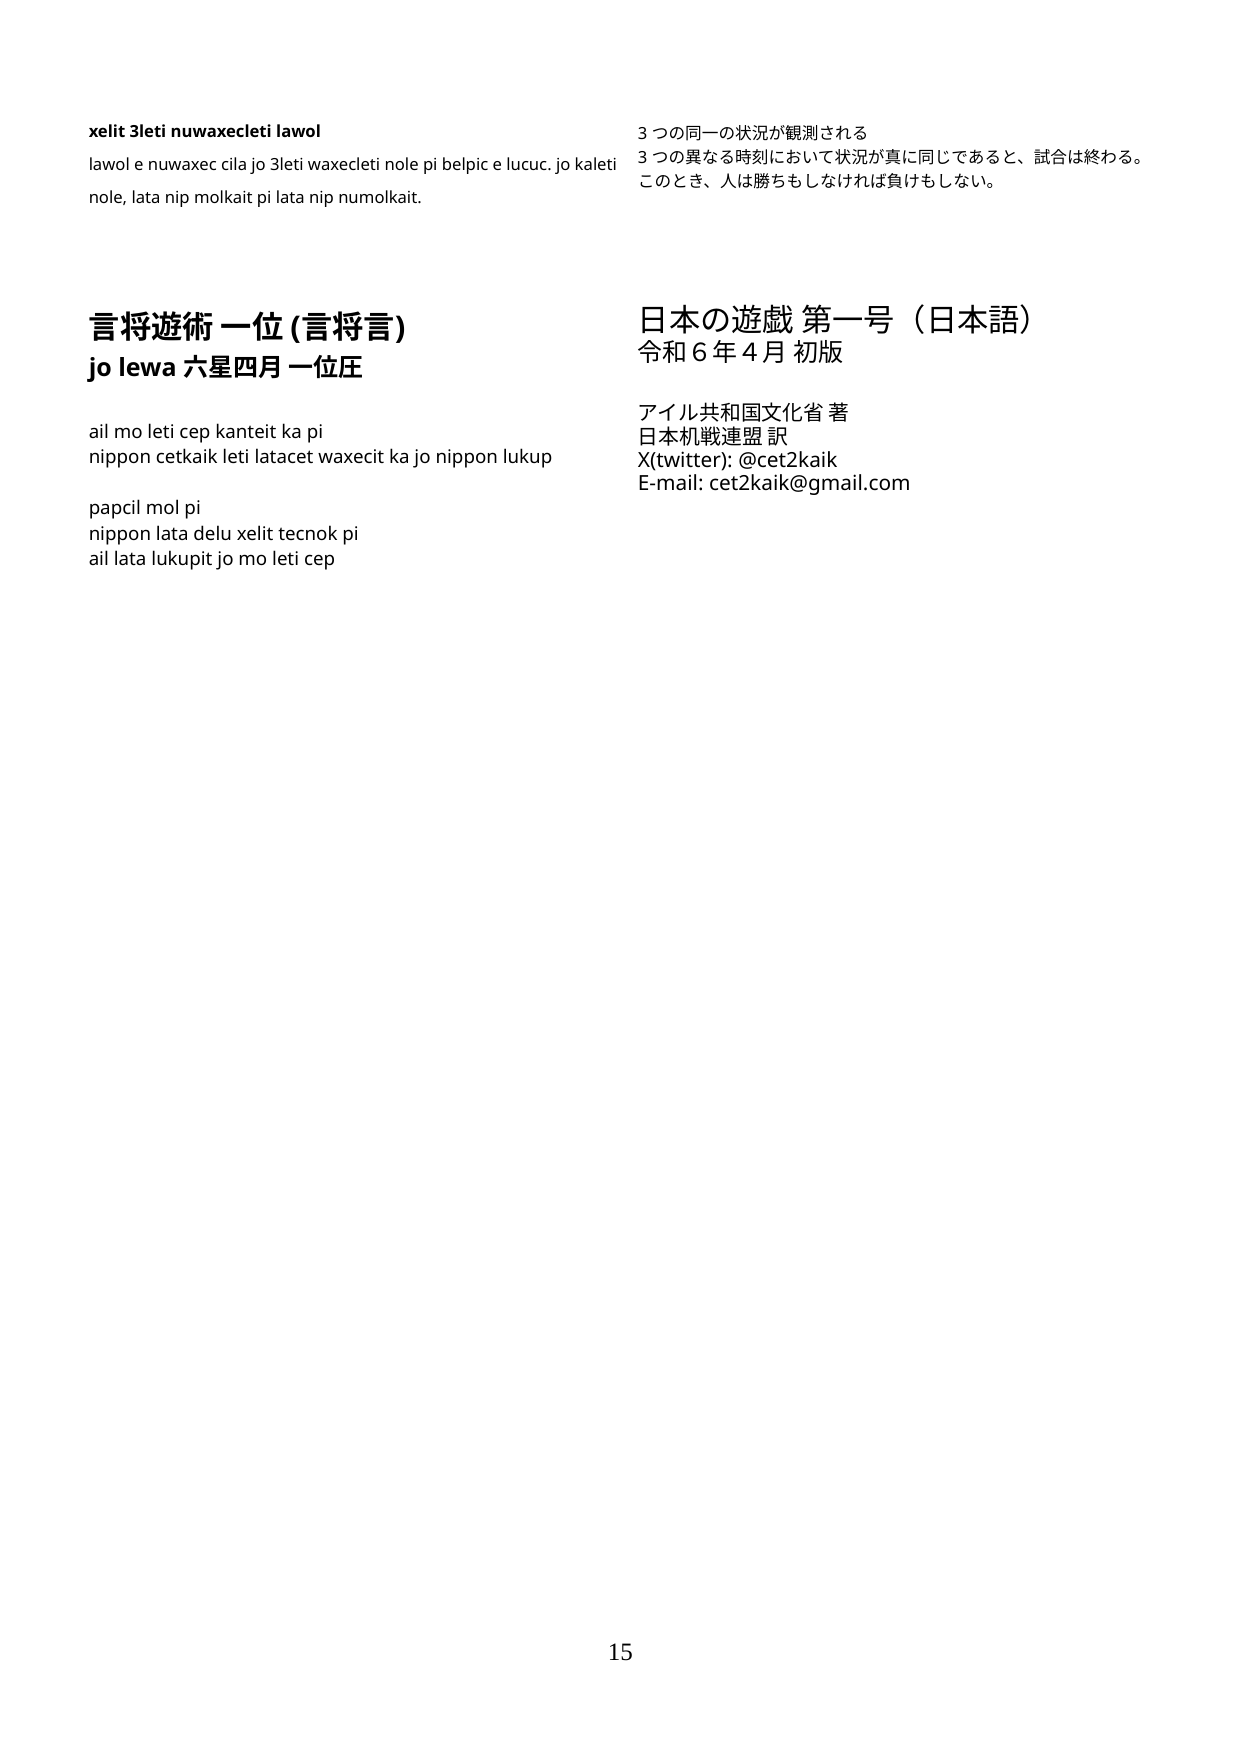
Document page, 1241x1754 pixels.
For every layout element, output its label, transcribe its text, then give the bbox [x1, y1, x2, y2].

table_cell 3 つの同一の状況が観測される 3 つの異なる時刻において状況が真に同じであると、試合は終わる。このとき、人は勝ちもしなければ負けもしない。 [638, 120, 1152, 217]
table_cell [89, 217, 626, 302]
table_cell [89, 89, 626, 120]
table_cell [626, 217, 638, 302]
table_cell xelit 3leti nuwaxecleti lawol lawol e nuwaxec cila jo 3leti waxecleti nole pi belpic e lucuc. jo kaleti nole, lata nip molkait pi lata nip numolkait. [89, 120, 626, 217]
table_cell [638, 89, 1152, 120]
table_cell 言将遊術 一位 (言将言) jo lewa 六星四月 一位圧 ail mo leti cep kanteit ka pi nippon cetkaik leti latacet waxecit ka jo nippon lukup papcil mol pi nippon lata delu xelit tecnok pi ail lata lukupit jo mo leti cep [89, 302, 626, 574]
table_cell 日本の遊戯 第一号（日本語） 令和６年４月 初版 アイル共和国文化省 著 日本机戦連盟 訳 X(twitter): @cet2kaik E-mail: cet2kaik@gmail.com [638, 302, 1152, 574]
table_cell [638, 217, 1152, 302]
table_cell [626, 89, 638, 120]
table_cell [626, 120, 638, 217]
table_cell [626, 302, 638, 574]
